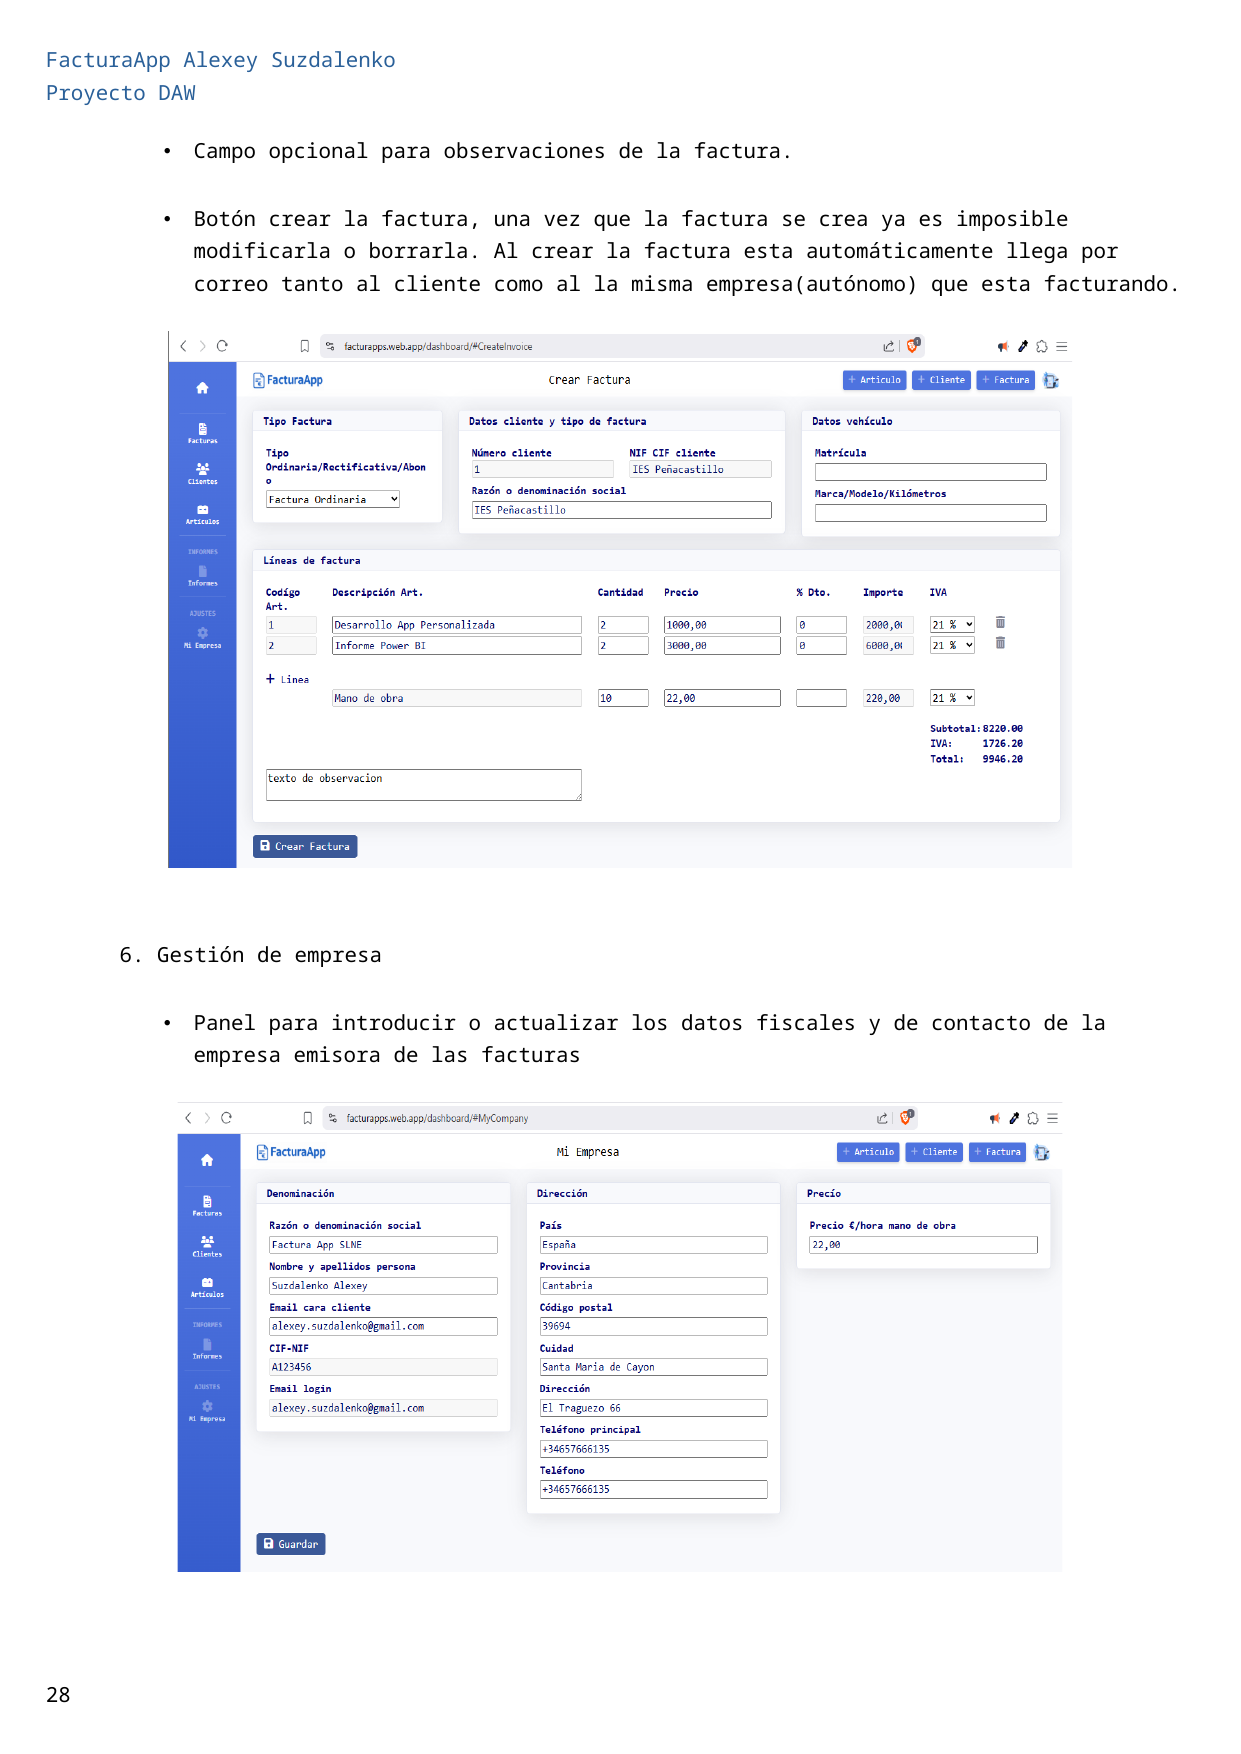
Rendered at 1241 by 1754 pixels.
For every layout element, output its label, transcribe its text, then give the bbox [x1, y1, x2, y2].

picture [177, 1102, 1063, 1572]
list Campo opcional para observaciones de la factura. [164, 136, 1195, 164]
list Panel para introducir o actualizar los datos fiscales y de contacto de la empresa emisora de las facturas [164, 1008, 1195, 1069]
list 6. Gestión de empresa [90, 940, 1195, 968]
list Botón crear la factura, una vez que la factura se crea ya es imposible modificarla o borrarla. Al crear la factura esta automáticamente llega por correo tanto al cliente como al la misma empresa(autónomo) que esta facturando. [164, 204, 1195, 298]
picture [168, 331, 1073, 868]
